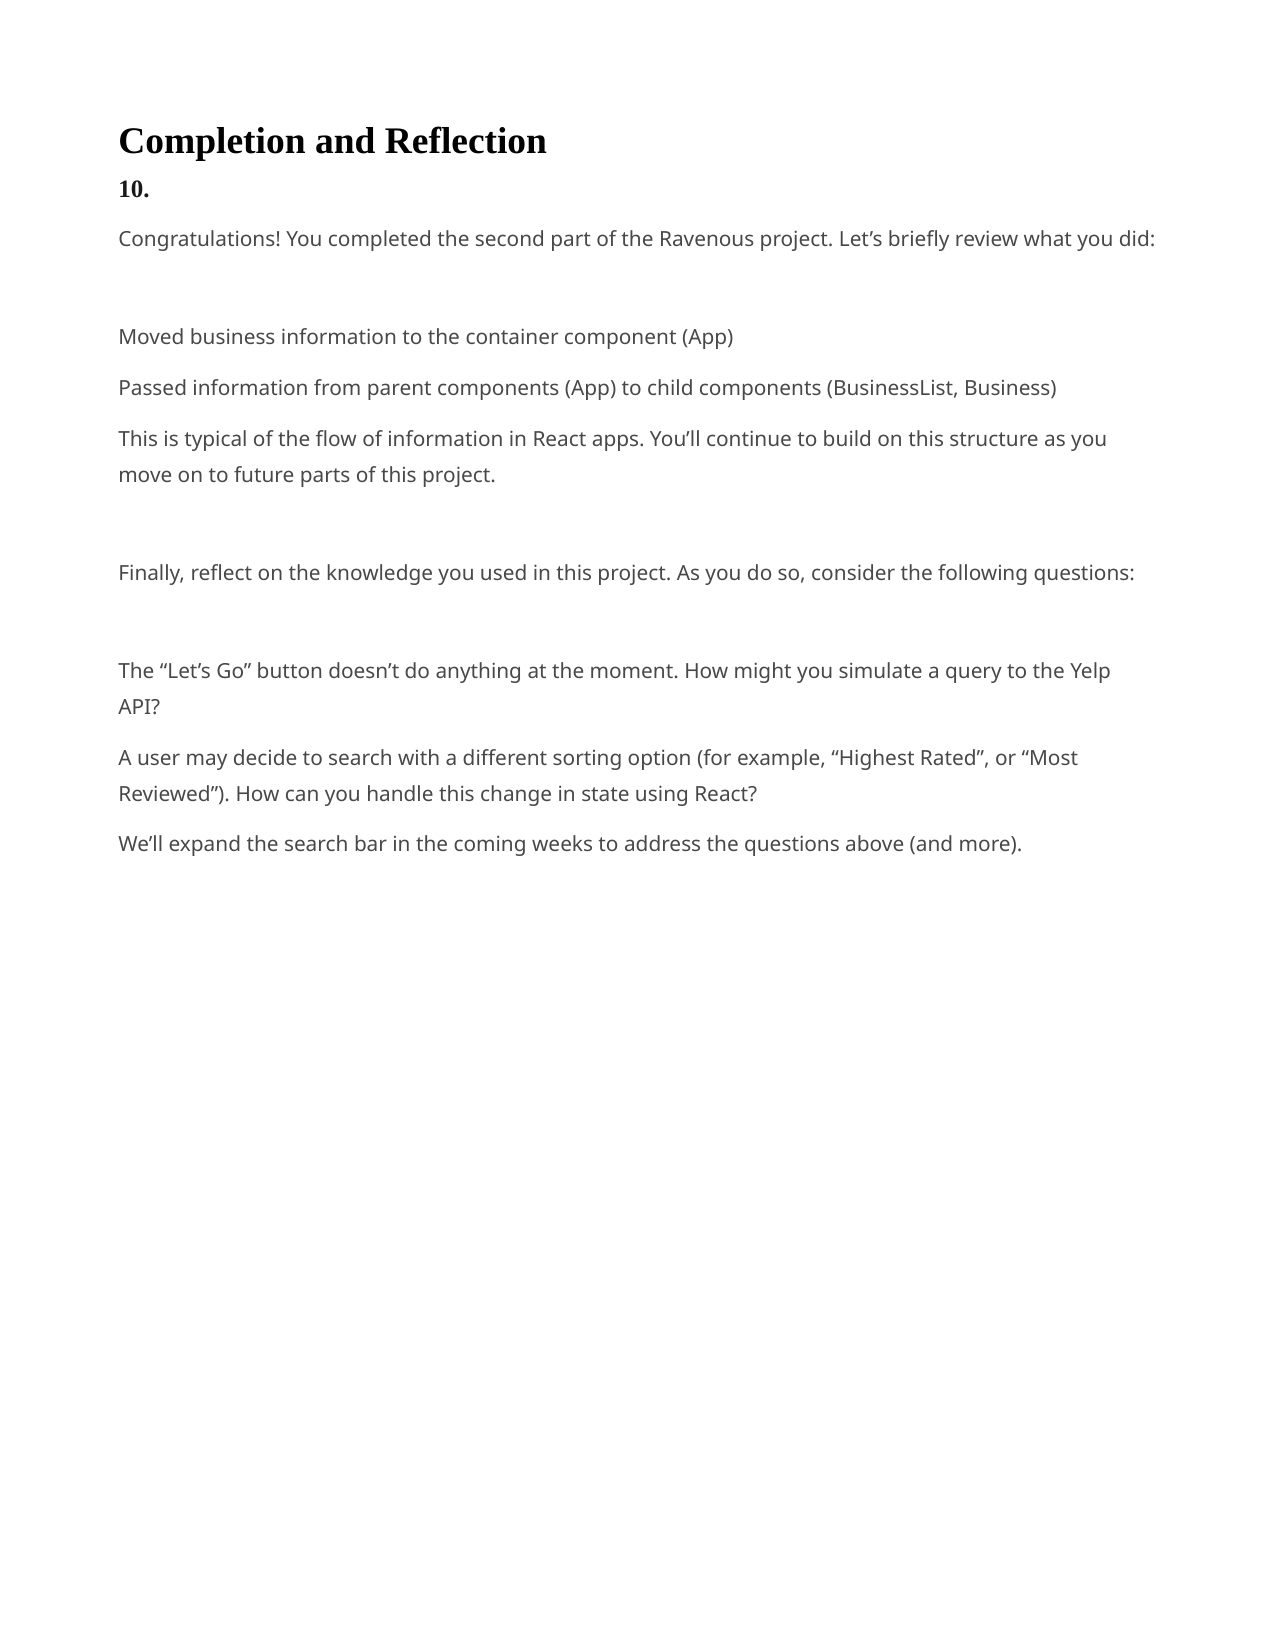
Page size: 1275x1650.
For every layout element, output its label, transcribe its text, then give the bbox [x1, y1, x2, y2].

text Congratulations! You completed the second part of the Ravenous project. Let’s briefly review what you did: [118, 221, 1157, 253]
text The “Let’s Go” button doesn’t do anything at the moment. How might you simulate a query to the Yelp API? [118, 653, 1157, 720]
text A user may decide to search with a different sorting option (for example, “Highest Rated”, or “Most Reviewed”). How can you handle this change in state using React? [118, 739, 1157, 807]
text Passed information from parent components (App) to child components (BusinessList, Business) [118, 370, 1157, 401]
text Finally, reflect on the knowledge you used in this project. As you do so, consider the following questions: [118, 555, 1157, 586]
text 10. [118, 174, 1157, 202]
text We’ll expand the search bar in the coming weeks to address the questions above (and more). [118, 826, 1157, 858]
subtitle Completion and Reflection [118, 118, 1157, 161]
text This is typical of the flow of information in React apps. You’ll continue to build on this structure as you move on to future parts of this project. [118, 421, 1157, 488]
text Moved business information to the container component (App) [118, 319, 1157, 351]
